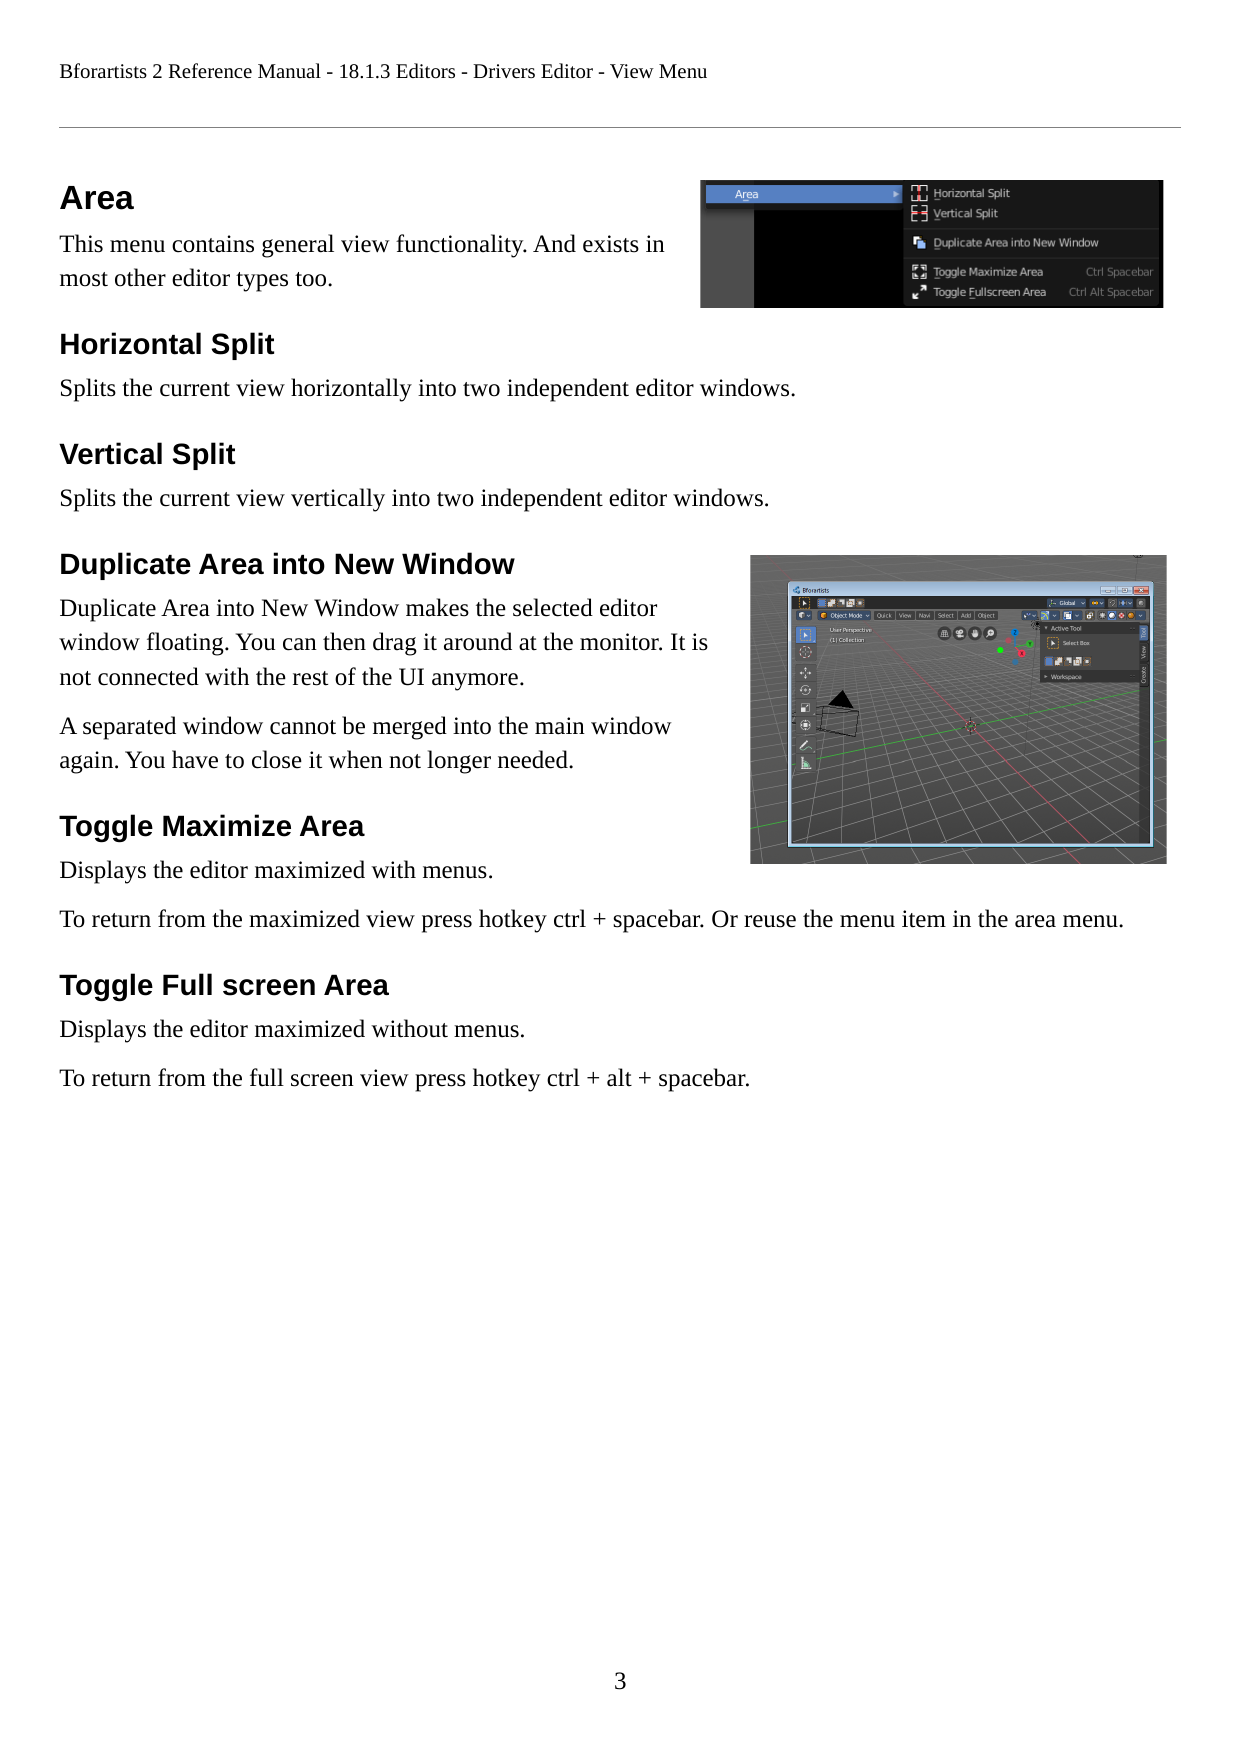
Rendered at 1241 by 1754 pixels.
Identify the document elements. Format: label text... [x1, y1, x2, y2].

subtitle Toggle Full screen Area [59, 968, 1181, 1002]
subtitle Horizontal Split [59, 327, 1181, 361]
text A separated window cannot be merged into the main window again. You have to close it when not longer needed. [59, 711, 750, 774]
subtitle Vertical Split [59, 437, 1181, 471]
text Splits the current view vertically into two independent editor windows. [59, 483, 1181, 512]
text Displays the editor maximized without menus. [59, 1014, 1181, 1043]
text Displays the editor maximized with menus. [59, 855, 1181, 884]
subtitle Area [59, 178, 1181, 216]
subtitle [1167, 809, 1181, 843]
text This menu contains general view functionality. And exists in most other editor types too. [59, 229, 700, 292]
text To return from the full screen view press hotkey ctrl + alt + spacebar. [59, 1063, 1181, 1092]
text Splits the current view horizontally into two independent editor windows. [59, 373, 1181, 402]
subtitle Duplicate Area into New Window [59, 547, 1181, 580]
picture [750, 555, 1167, 864]
text To return from the maximized view press hotkey ctrl + spacebar. Or reuse the menu item in the area menu. [59, 904, 1181, 933]
text Duplicate Area into New Window makes the selected editor window floating. You can then drag it around at the monitor. It is not connected with the rest of the UI anymore. [59, 593, 750, 691]
picture [700, 180, 1164, 308]
subtitle Toggle Maximize Area [59, 809, 750, 843]
